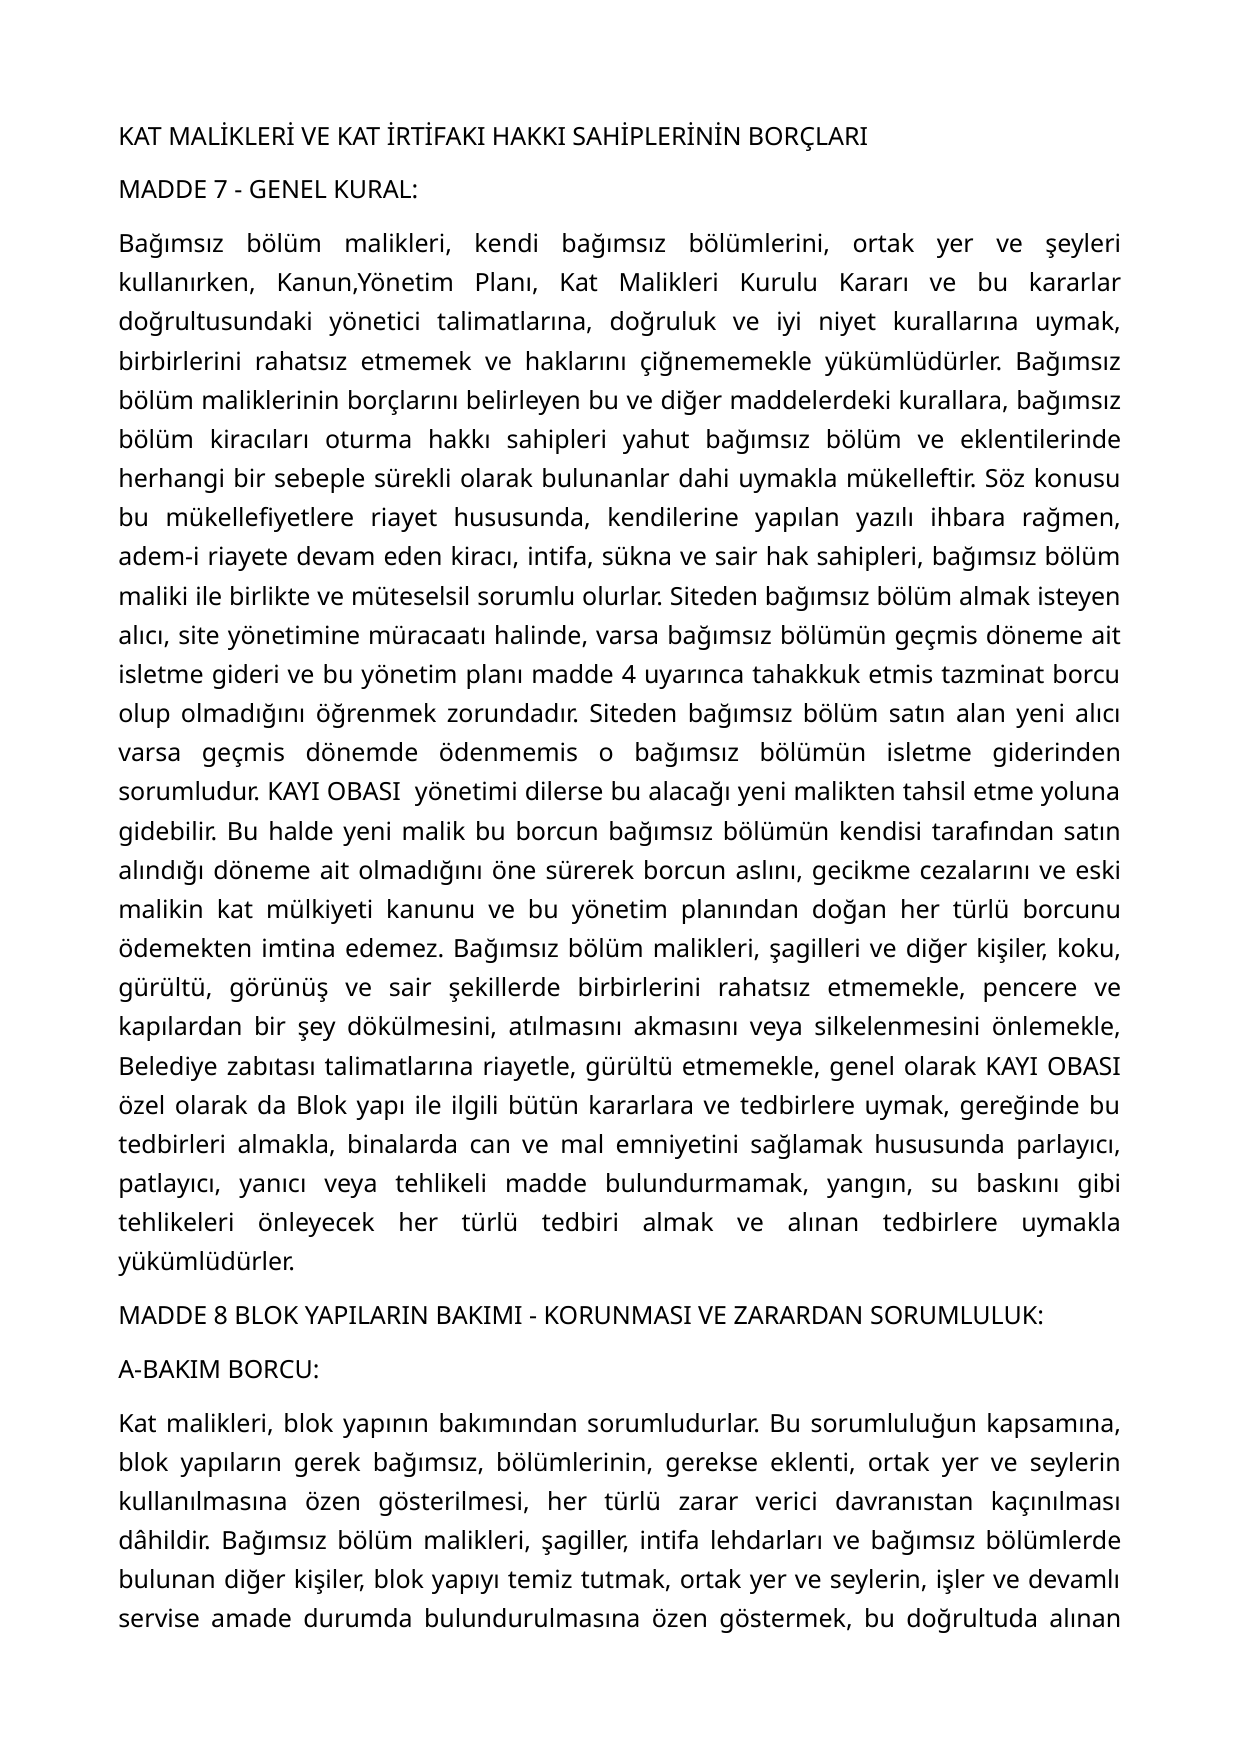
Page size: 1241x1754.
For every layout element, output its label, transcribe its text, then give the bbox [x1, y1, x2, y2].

text A-BAKIM BORCU: [118, 1351, 1122, 1386]
text Kat malikleri, blok yapının bakımından sorumludurlar. Bu sorumluluğun kapsamına, blok yapıların gerek bağımsız, bölümlerinin, gerekse eklenti, ortak yer ve seylerin kullanılmasına özen gösterilmesi, her türlü zarar verici davranıstan kaçınılması dâhildir. Bağımsız bölüm malikleri, şagiller, intifa lehdarları ve bağımsız bölümlerde bulunan diğer kişiler, blok yapıyı temiz tutmak, ortak yer ve seylerin, işler ve devamlı servise amade durumda bulundurulmasına özen göstermek, bu doğrultuda alınan [118, 1405, 1122, 1635]
text Bağımsız bölüm malikleri, kendi bağımsız bölümlerini, ortak yer ve şeyleri kullanırken, Kanun,Yönetim Planı, Kat Malikleri Kurulu Kararı ve bu kararlar doğrultusundaki yönetici talimatlarına, doğruluk ve iyi niyet kurallarına uymak, birbirlerini rahatsız etmemek ve haklarını çiğnememekle yükümlüdürler. Bağımsız bölüm maliklerinin borçlarını belirleyen bu ve diğer maddelerdeki kurallara, bağımsız bölüm kiracıları oturma hakkı sahipleri yahut bağımsız bölüm ve eklentilerinde herhangi bir sebeple sürekli olarak bulunanlar dahi uymakla mükelleftir. Söz konusu bu mükellefiyetlere riayet hususunda, kendilerine yapılan yazılı ihbara rağmen, adem-i riayete devam eden kiracı, intifa, sükna ve sair hak sahipleri, bağımsız bölüm maliki ile birlikte ve müteselsil sorumlu olurlar. Siteden bağımsız bölüm almak isteyen alıcı, site yönetimine müracaatı halinde, varsa bağımsız bölümün geçmis döneme ait isletme gideri ve bu yönetim planı madde 4 uyarınca tahakkuk etmis tazminat borcu olup olmadığını öğrenmek zorundadır. Siteden bağımsız bölüm satın alan yeni alıcı varsa geçmis dönemde ödenmemis o bağımsız bölümün isletme giderinden sorumludur. KAYI OBASI yönetimi dilerse bu alacağı yeni malikten tahsil etme yoluna gidebilir. Bu halde yeni malik bu borcun bağımsız bölümün kendisi tarafından satın alındığı döneme ait olmadığını öne sürerek borcun aslını, gecikme cezalarını ve eski malikin kat mülkiyeti kanunu ve bu yönetim planından doğan her türlü borcunu ödemekten imtina edemez. Bağımsız bölüm malikleri, şagilleri ve diğer kişiler, koku, gürültü, görünüş ve sair şekillerde birbirlerini rahatsız etmemekle, pencere ve kapılardan bir şey dökülmesini, atılmasını akmasını veya silkelenmesini önlemekle, Belediye zabıtası talimatlarına riayetle, gürültü etmemekle, genel olarak KAYI OBASI özel olarak da Blok yapı ile ilgili bütün kararlara ve tedbirlere uymak, gereğinde bu tedbirleri almakla, binalarda can ve mal emniyetini sağlamak hususunda parlayıcı, patlayıcı, yanıcı veya tehlikeli madde bulundurmamak, yangın, su baskını gibi tehlikeleri önleyecek her türlü tedbiri almak ve alınan tedbirlere uymakla yükümlüdürler. [118, 226, 1122, 1278]
text MADDE 7 - GENEL KURAL: [118, 172, 1122, 206]
text KAT MALİKLERİ VE KAT İRTİFAKI HAKKI SAHİPLERİNİN BORÇLARI [118, 118, 1122, 152]
text MADDE 8 BLOK YAPILARIN BAKIMI - KORUNMASI VE ZARARDAN SORUMLULUK: [118, 1298, 1122, 1332]
